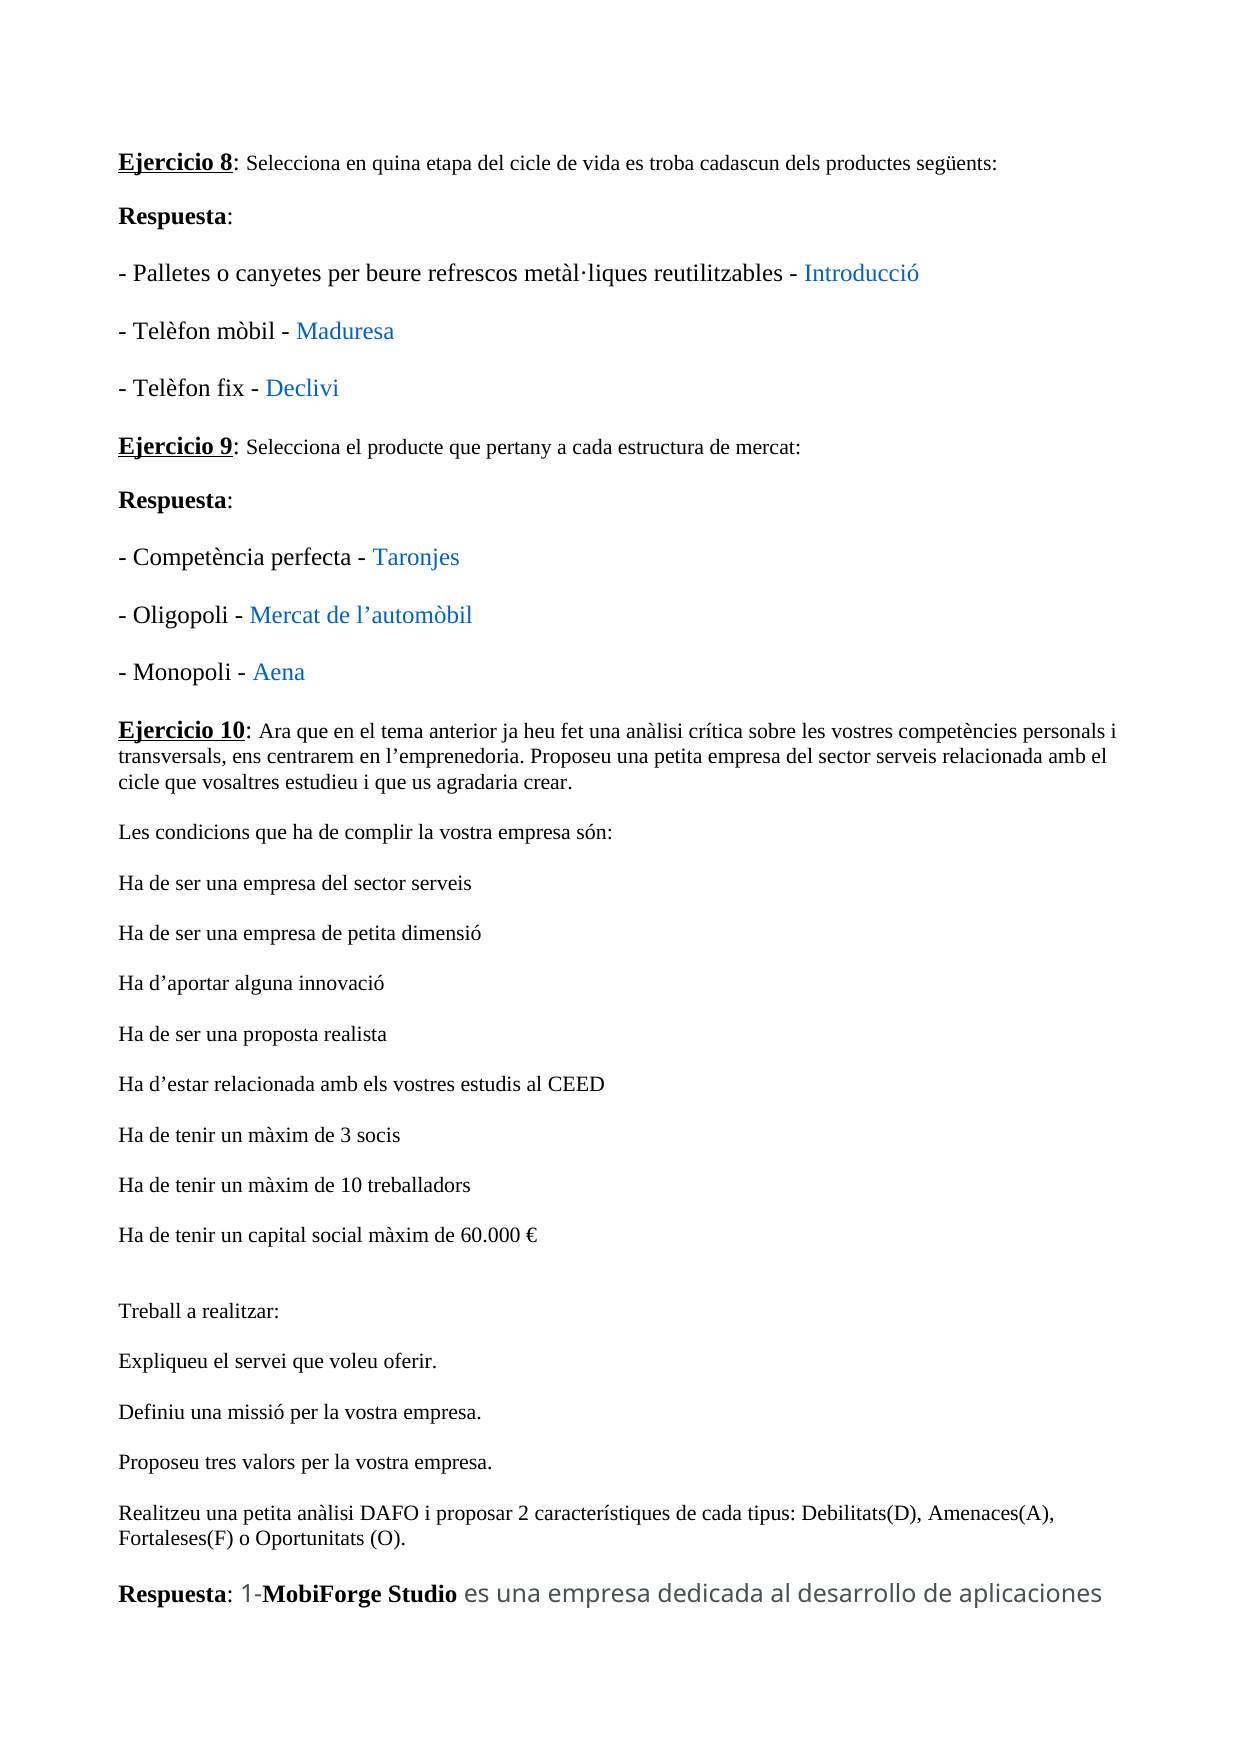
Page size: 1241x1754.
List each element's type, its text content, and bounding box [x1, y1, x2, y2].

text Ha de tenir un capital social màxim de 60.000 € [118, 1222, 1122, 1248]
text - Telèfon fix - Declivi [118, 373, 1122, 402]
text Ejercicio 8: Selecciona en quina etapa del cicle de vida es troba cadascun dels productes següents: Respuesta: [118, 147, 1122, 229]
text Ha de ser una proposta realista [118, 1021, 1122, 1046]
text - Palletes o canyetes per beure refrescos metàl·liques reutilitzables - Introducció [118, 229, 1122, 287]
text - Oligopoli - Mercat de l’automòbil [118, 600, 1122, 628]
text - Monopoli - Aena [118, 657, 1122, 686]
text Definiu una missió per la vostra empresa. [118, 1399, 1122, 1424]
text Ha de ser una empresa del sector serveis [118, 869, 1122, 895]
text Ha de ser una empresa de petita dimensió [118, 920, 1122, 945]
text - Competència perfecta - Taronjes [118, 542, 1122, 571]
text Les condicions que ha de complir la vostra empresa són: [118, 819, 1122, 844]
text Realitzeu una petita anàlisi DAFO i proposar 2 característiques de cada tipus: Debilitats(D), Amenaces(A), Fortaleses(F) o Oportunitats (O). Respuesta: 1-MobiForge Studio es una empresa dedicada al desarrollo de aplicaciones [118, 1500, 1122, 1609]
text Ejercicio 9: Selecciona el producte que pertany a cada estructura de mercat: Respuesta: [118, 431, 1122, 513]
text Ha de tenir un màxim de 3 socis [118, 1122, 1122, 1147]
text - Telèfon mòbil - Maduresa [118, 316, 1122, 344]
text Proposeu tres valors per la vostra empresa. [118, 1449, 1122, 1474]
text Ha de tenir un màxim de 10 treballadors [118, 1172, 1122, 1197]
text Ha d’aportar alguna innovació [118, 970, 1122, 996]
text Ejercicio 10: Ara que en el tema anterior ja heu fet una anàlisi crítica sobre les vostres competències personals i transversals, ens centrarem en l’emprenedoria. Proposeu una petita empresa del sector serveis relacionada amb el cicle que vosaltres estudieu i que us agradaria crear. [118, 715, 1122, 794]
text Ha d’estar relacionada amb els vostres estudis al CEED [118, 1071, 1122, 1096]
text Expliqueu el servei que voleu oferir. [118, 1348, 1122, 1374]
text Treball a realitzar: [118, 1298, 1122, 1323]
